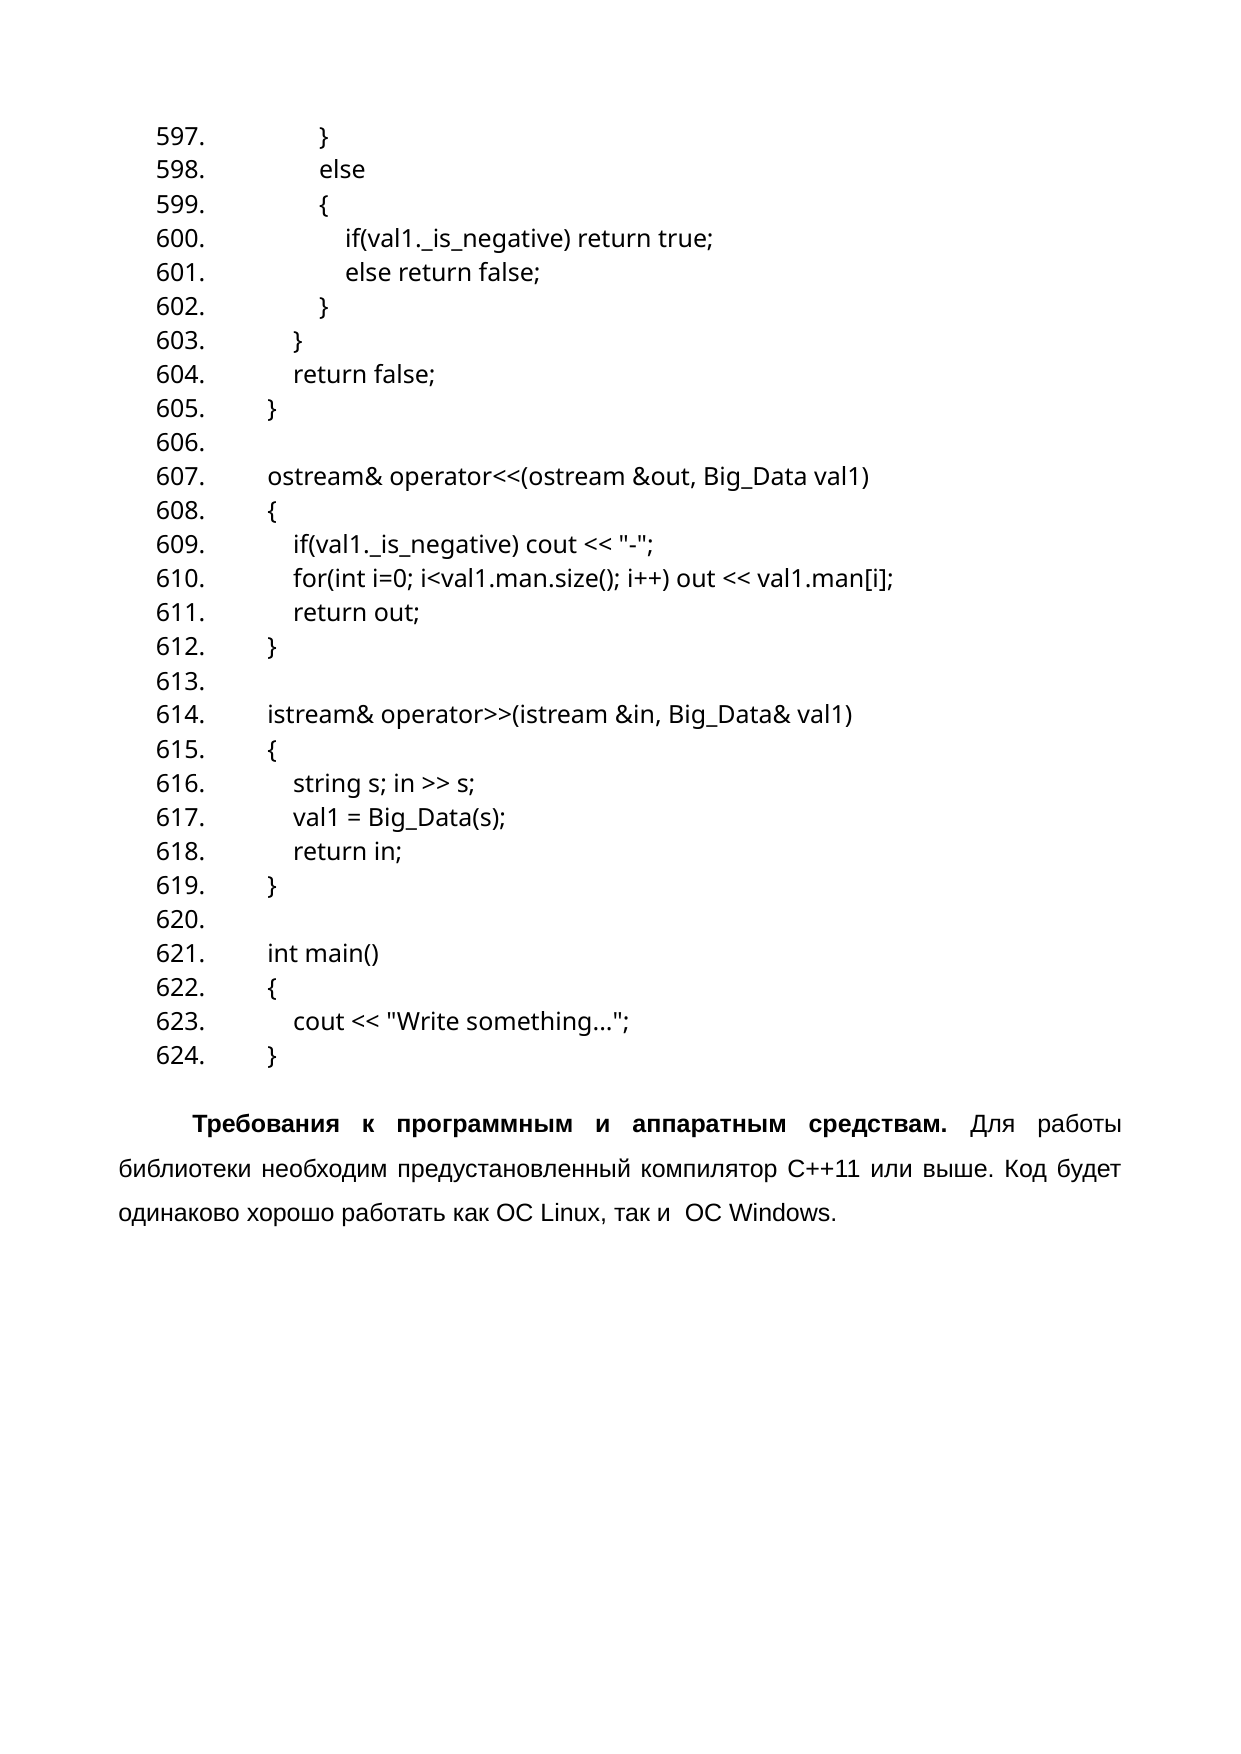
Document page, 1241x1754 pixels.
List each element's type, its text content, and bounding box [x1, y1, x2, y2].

list val1 = Big_Data(s); [156, 799, 1122, 833]
list return in; [156, 833, 1122, 867]
list return out; [156, 595, 1122, 629]
list } [156, 867, 1122, 902]
list cout << "Write something..."; [156, 1004, 1122, 1038]
list } [156, 288, 1122, 322]
list { [156, 731, 1122, 765]
list else return false; [156, 254, 1122, 288]
text Требования к программным и аппаратным средствам. Для работы библиотеки необходим предустановленный компилятор С++11 или выше. Код будет одинаково хорошо работать как OC Linux, так и OC Windows. [118, 1106, 1122, 1226]
list } [156, 322, 1122, 357]
list else [156, 152, 1122, 186]
list string s; in >> s; [156, 765, 1122, 799]
list if(val1._is_negative) cout << "-"; [156, 527, 1122, 561]
list { [156, 493, 1122, 527]
list } [156, 629, 1122, 663]
list { [156, 186, 1122, 220]
list ostream& operator<<(ostream &out, Big_Data val1) [156, 459, 1122, 493]
list } [156, 391, 1122, 425]
list { [156, 970, 1122, 1004]
list } [156, 118, 1122, 152]
list } [156, 1038, 1122, 1072]
list for(int i=0; i<val1.man.size(); i++) out << val1.man[i]; [156, 561, 1122, 595]
list int main() [156, 936, 1122, 970]
list istream& operator>>(istream &in, Big_Data& val1) [156, 697, 1122, 731]
list return false; [156, 357, 1122, 391]
list if(val1._is_negative) return true; [156, 220, 1122, 254]
